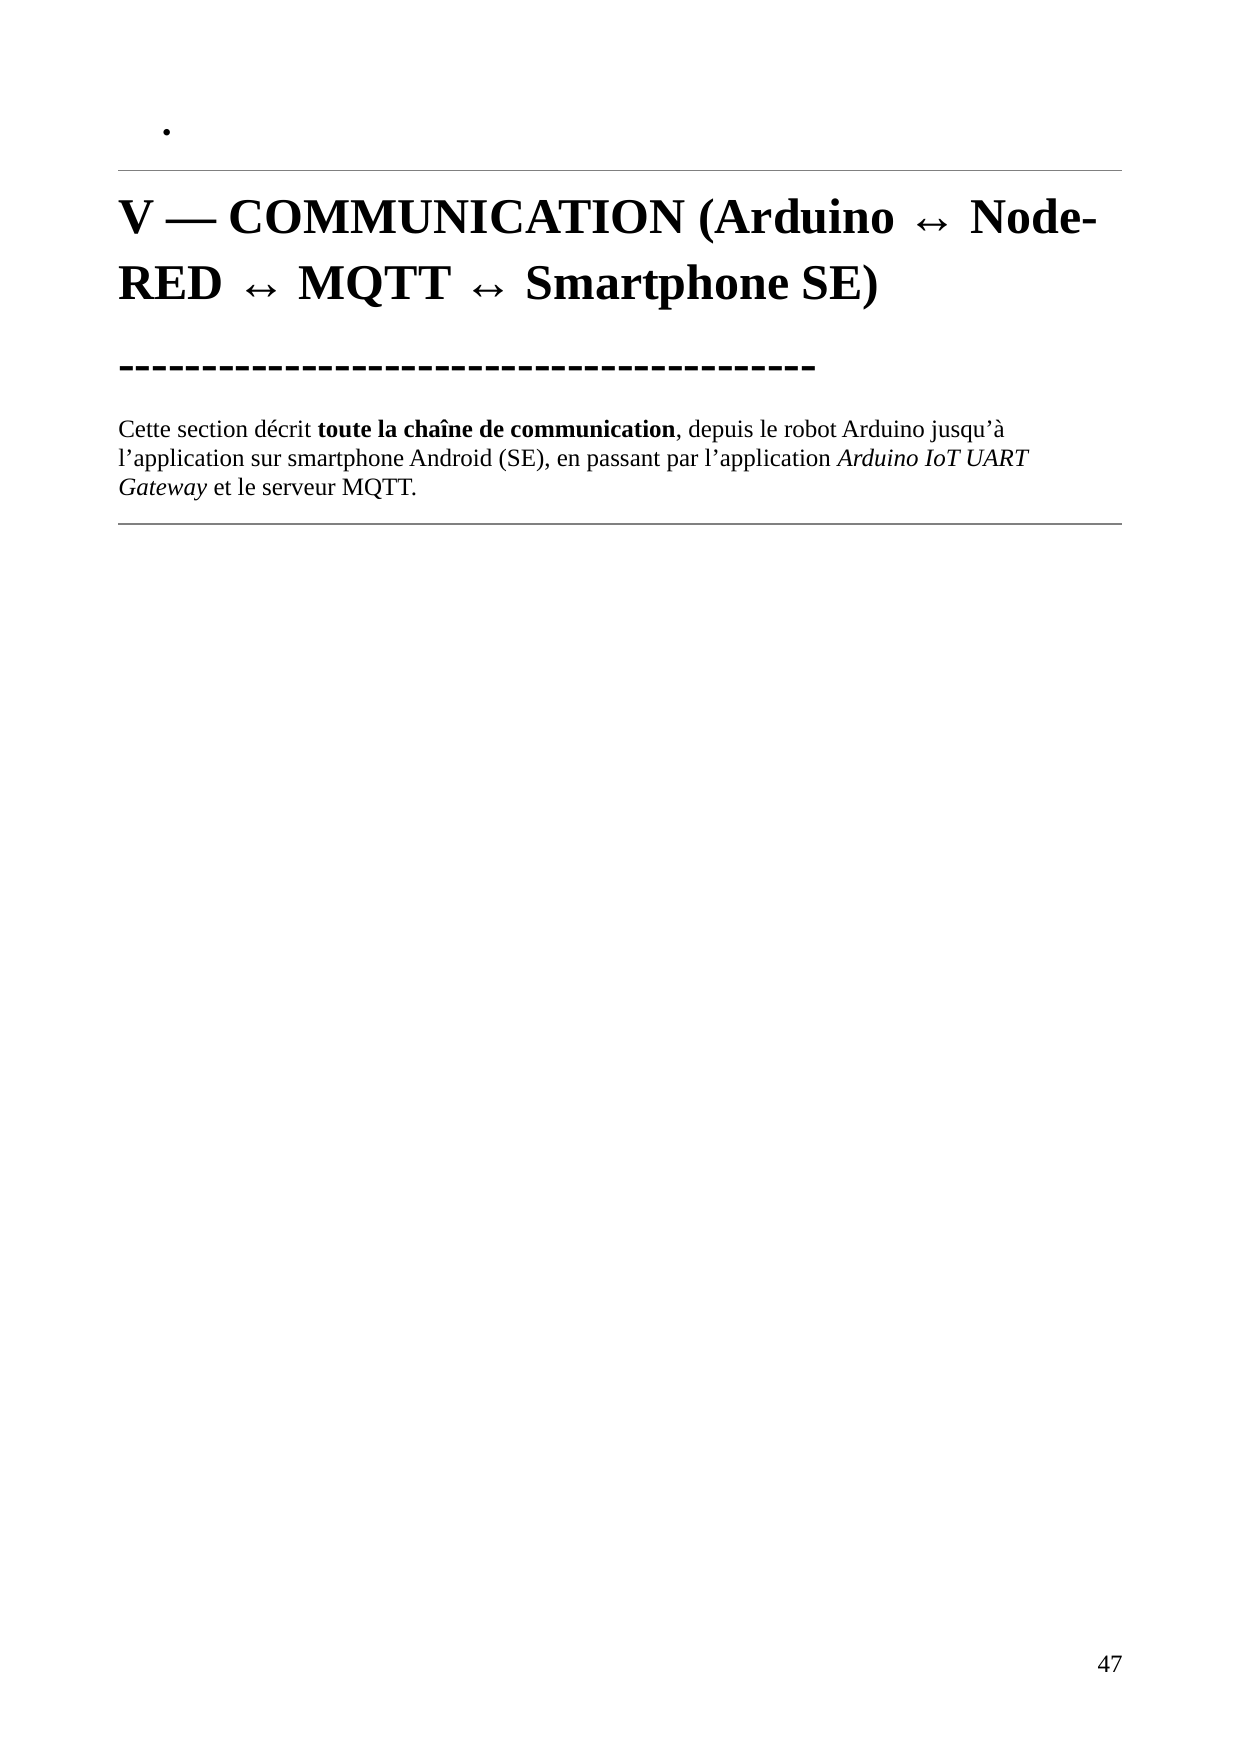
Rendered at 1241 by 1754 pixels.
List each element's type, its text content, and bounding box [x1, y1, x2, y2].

subtitle ------------------------------------------ [118, 334, 1122, 391]
text Cette section décrit toute la chaîne de communication, depuis le robot Arduino jusqu’à l’application sur smartphone Android (SE), en passant par l’application Arduino IoT UART Gateway et le serveur MQTT. [118, 414, 1122, 501]
subtitle V — COMMUNICATION (Arduino ↔ Node-RED ↔ MQTT ↔ Smartphone SE) [118, 187, 1122, 311]
